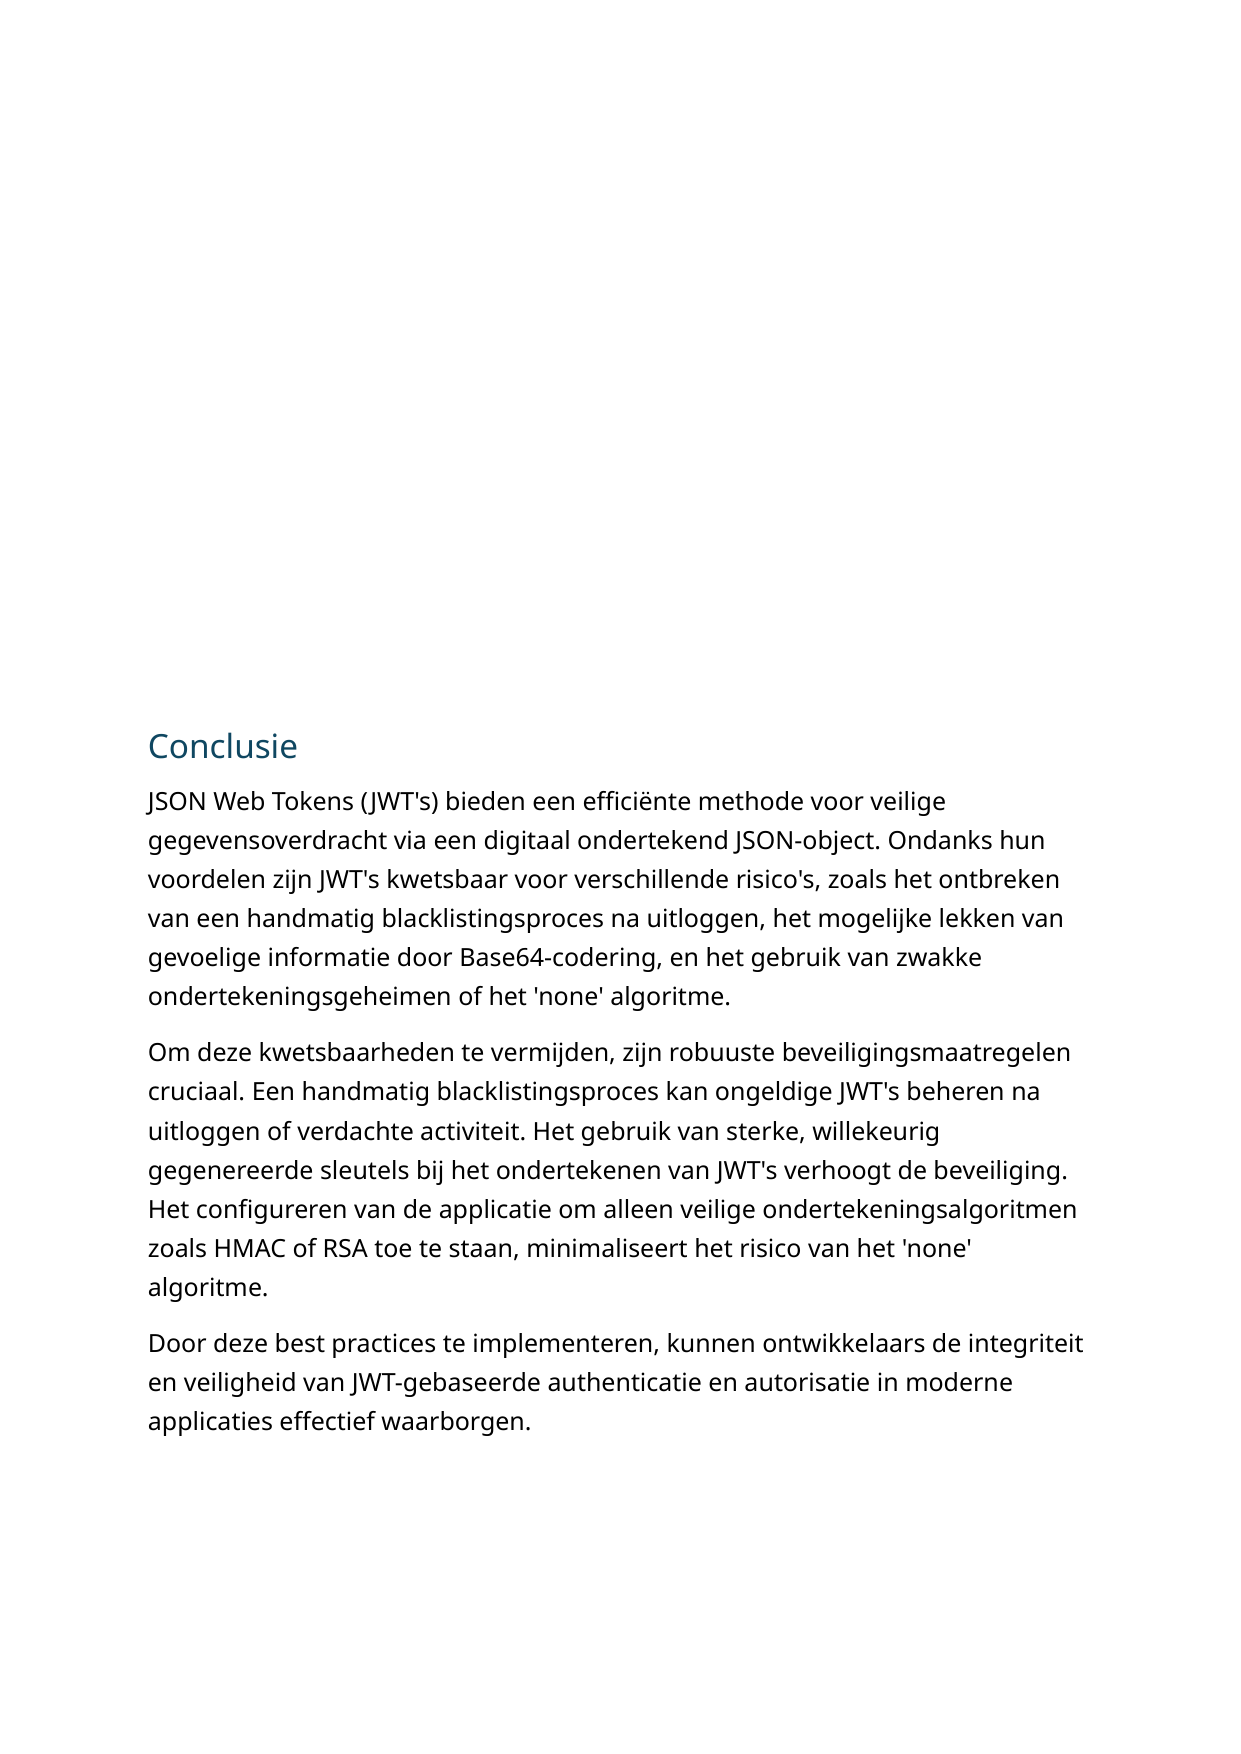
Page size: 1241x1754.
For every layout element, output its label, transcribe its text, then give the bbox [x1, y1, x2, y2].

subtitle Conclusie [148, 723, 1093, 768]
text Door deze best practices te implementeren, kunnen ontwikkelaars de integriteit en veiligheid van JWT-gebaseerde authenticatie en autorisatie in moderne applicaties effectief waarborgen. [148, 1326, 1093, 1438]
text Om deze kwetsbaarheden te vermijden, zijn robuuste beveiligingsmaatregelen cruciaal. Een handmatig blacklistingsproces kan ongeldige JWT's beheren na uitloggen of verdachte activiteit. Het gebruik van sterke, willekeurig gegenereerde sleutels bij het ondertekenen van JWT's verhoogt de beveiliging. Het configureren van de applicatie om alleen veilige ondertekeningsalgoritmen zoals HMAC of RSA toe te staan, minimaliseert het risico van het 'none' algoritme. [148, 1035, 1093, 1304]
text JSON Web Tokens (JWT's) bieden een efficiënte methode voor veilige gegevensoverdracht via een digitaal ondertekend JSON-object. Ondanks hun voordelen zijn JWT's kwetsbaar voor verschillende risico's, zoals het ontbreken van een handmatig blacklistingsproces na uitloggen, het mogelijke lekken van gevoelige informatie door Base64-codering, en het gebruik van zwakke ondertekeningsgeheimen of het 'none' algoritme. [148, 783, 1093, 1013]
